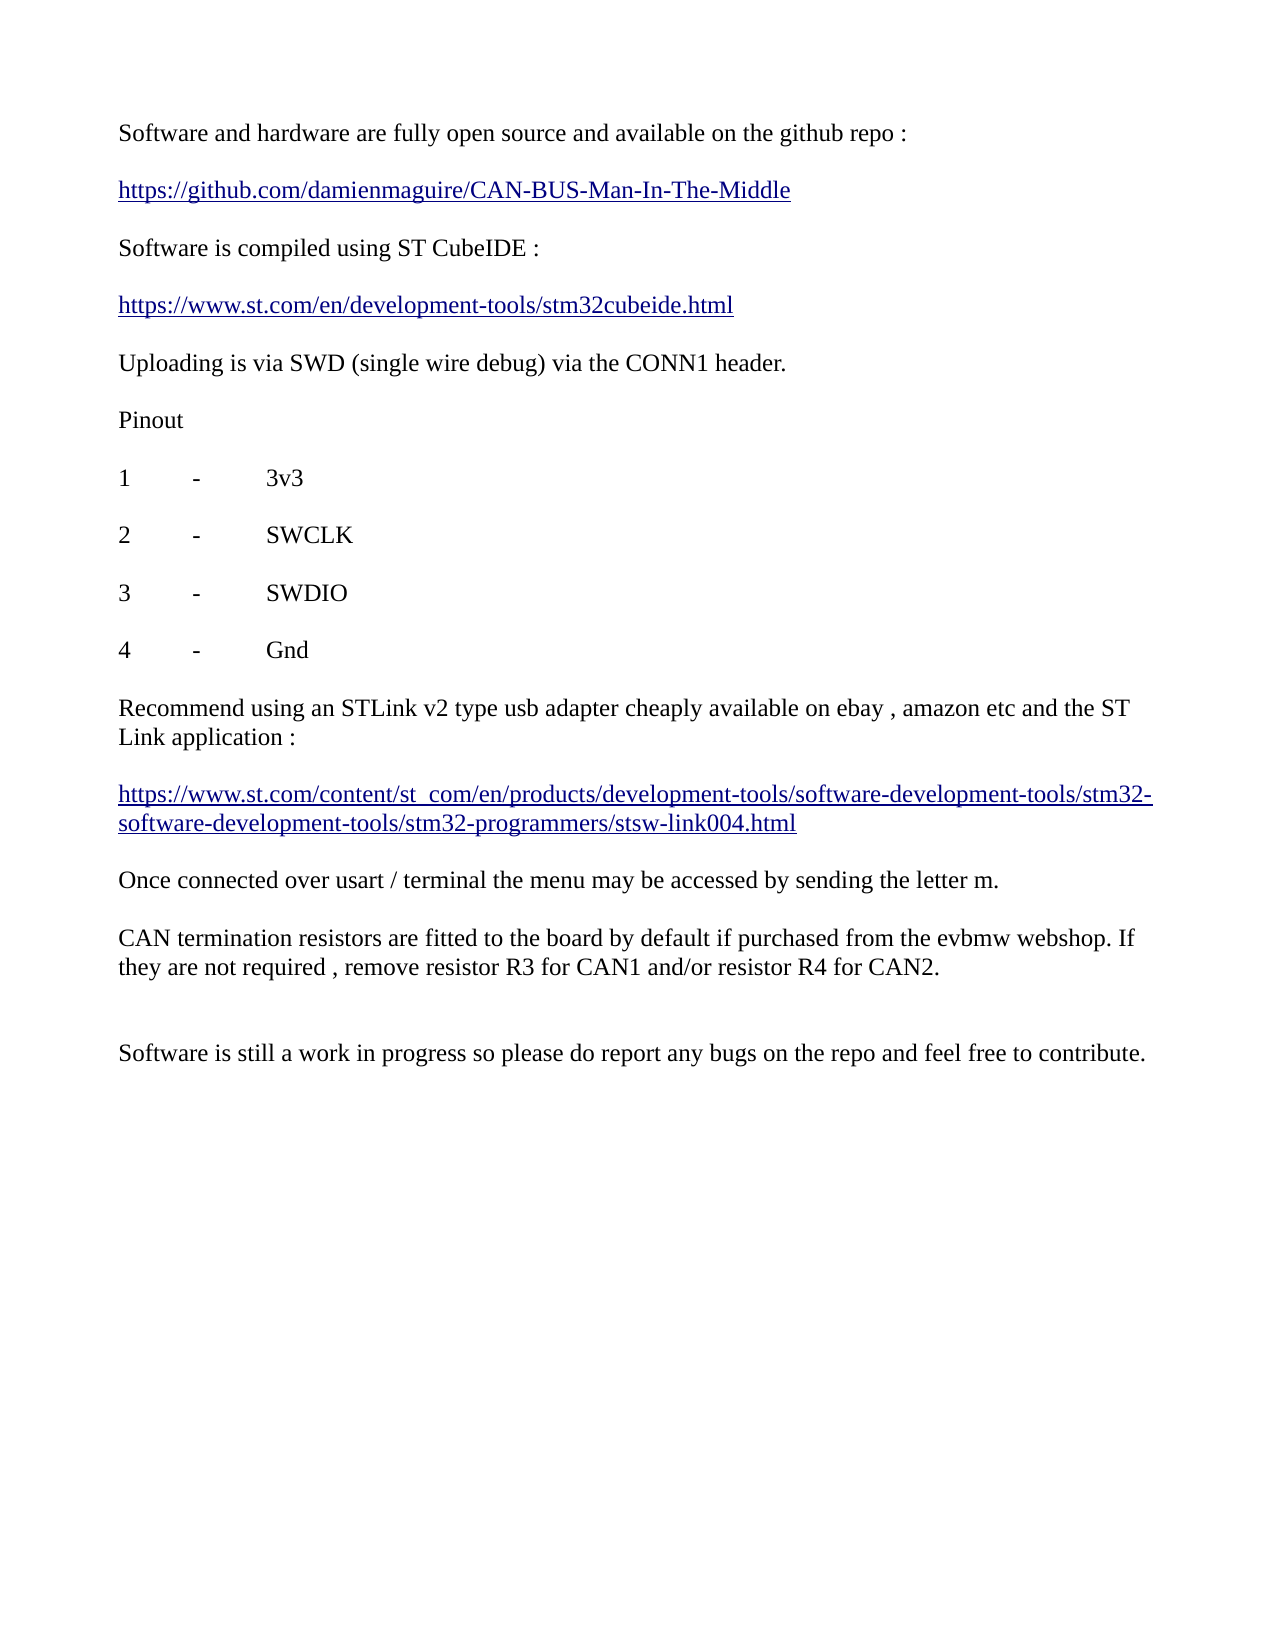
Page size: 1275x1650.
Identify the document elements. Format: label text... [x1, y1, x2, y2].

text Software and hardware are fully open source and available on the github repo : [118, 118, 1157, 147]
text 3 - SWDIO [118, 578, 1157, 607]
text Software is still a work in progress so please do report any bugs on the repo and feel free to contribute. [118, 1038, 1157, 1067]
text Recommend using an STLink v2 type usb adapter cheaply available on ebay , amazon etc and the ST Link application : [118, 693, 1157, 751]
text 1 - 3v3 [118, 463, 1157, 492]
text Software is compiled using ST CubeIDE : [118, 233, 1157, 262]
text 4 - Gnd [118, 636, 1157, 664]
text CAN termination resistors are fitted to the board by default if purchased from the evbmw webshop. If they are not required , remove resistor R3 for CAN1 and/or resistor R4 for CAN2. [118, 923, 1157, 981]
text https://www.st.com/content/st_com/en/products/development-tools/software-development-tools/stm32-software-development-tools/stm32-programmers/stsw-link004.html [118, 779, 1157, 837]
text https://github.com/damienmaguire/CAN-BUS-Man-In-The-Middle [118, 176, 1157, 204]
text https://www.st.com/en/development-tools/stm32cubeide.html [118, 291, 1157, 319]
text Pinout [118, 406, 1157, 434]
text Uploading is via SWD (single wire debug) via the CONN1 header. [118, 348, 1157, 377]
text Once connected over usart / terminal the menu may be accessed by sending the letter m. [118, 866, 1157, 894]
text 2 - SWCLK [118, 521, 1157, 549]
